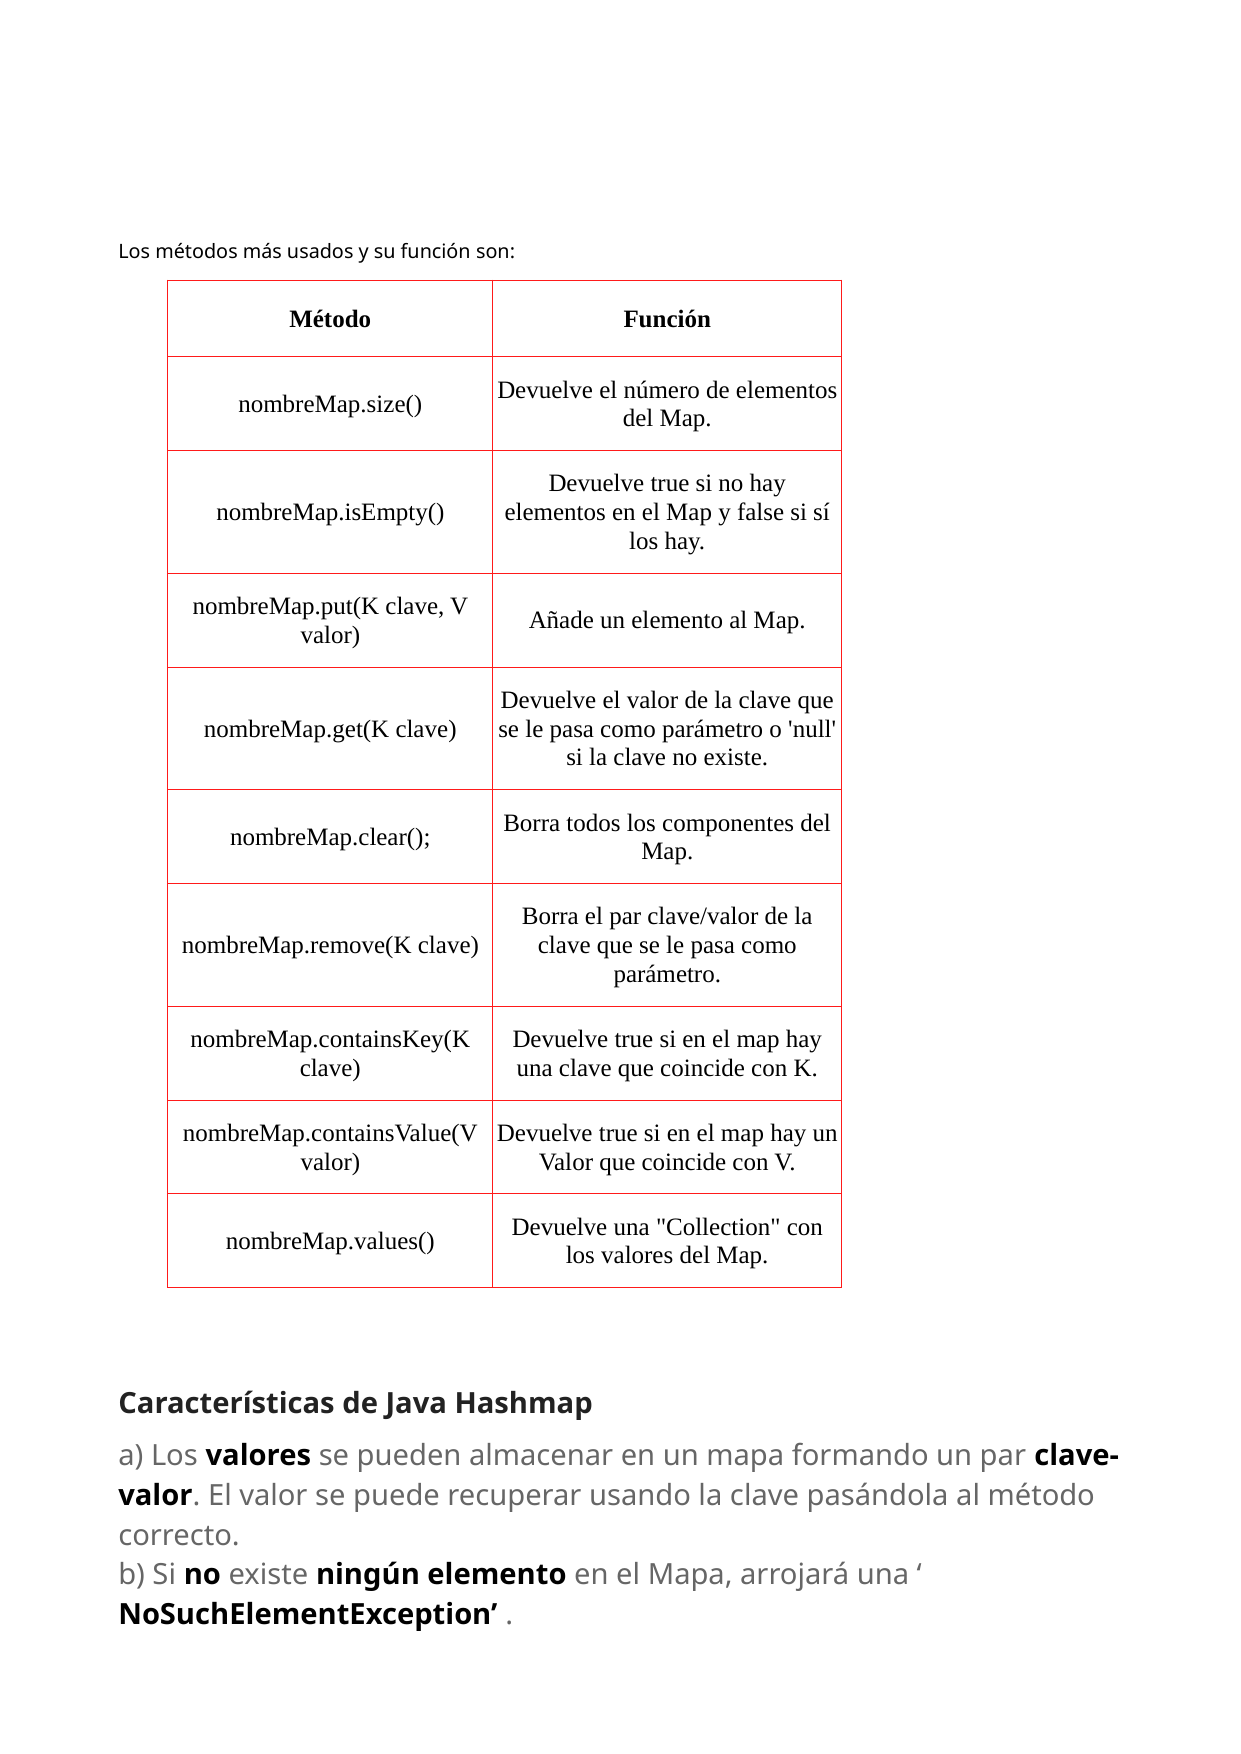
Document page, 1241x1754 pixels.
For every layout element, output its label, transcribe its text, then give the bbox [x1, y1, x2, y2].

table_cell Devuelve el valor de la clave que se le pasa como parámetro o 'null' si la clave no existe. [493, 668, 841, 789]
table_cell nombreMap.put(K clave, V valor) [168, 574, 492, 667]
subtitle Características de Java Hashmap [118, 1382, 1122, 1422]
table_cell Devuelve true si en el map hay una clave que coincide con K. [493, 1007, 841, 1099]
text Los métodos más usados y su función son: [118, 237, 1122, 264]
table_cell Devuelve una "Collection" con los valores del Map. [493, 1194, 841, 1287]
table_cell nombreMap.get(K clave) [168, 668, 492, 789]
table_cell Devuelve true si en el map hay un Valor que coincide con V. [493, 1101, 841, 1193]
table_cell nombreMap.values() [168, 1194, 492, 1287]
table_header Método [168, 281, 492, 356]
table_cell nombreMap.containsKey(K clave) [168, 1007, 492, 1099]
table_cell Devuelve true si no hay elementos en el Map y false si sí los hay. [493, 451, 841, 573]
table_cell Devuelve el número de elementos del Map. [493, 357, 841, 450]
table_cell Añade un elemento al Map. [493, 574, 841, 667]
table_cell nombreMap.size() [168, 357, 492, 450]
table_header Función [493, 281, 841, 356]
table_cell nombreMap.clear(); [168, 790, 492, 883]
text b) Si no existe ningún elemento en el Mapa, arrojará una ‘ NoSuchElementException’ . [118, 1554, 1122, 1633]
table_cell nombreMap.remove(K clave) [168, 884, 492, 1006]
table_cell nombreMap.isEmpty() [168, 451, 492, 573]
text a) Los valores se pueden almacenar en un mapa formando un par clave-valor. El valor se puede recuperar usando la clave pasándola al método correcto. [118, 1434, 1122, 1554]
table_cell Borra todos los componentes del Map. [493, 790, 841, 883]
table_cell nombreMap.containsValue(V valor) [168, 1101, 492, 1193]
table_cell Borra el par clave/valor de la clave que se le pasa como parámetro. [493, 884, 841, 1006]
